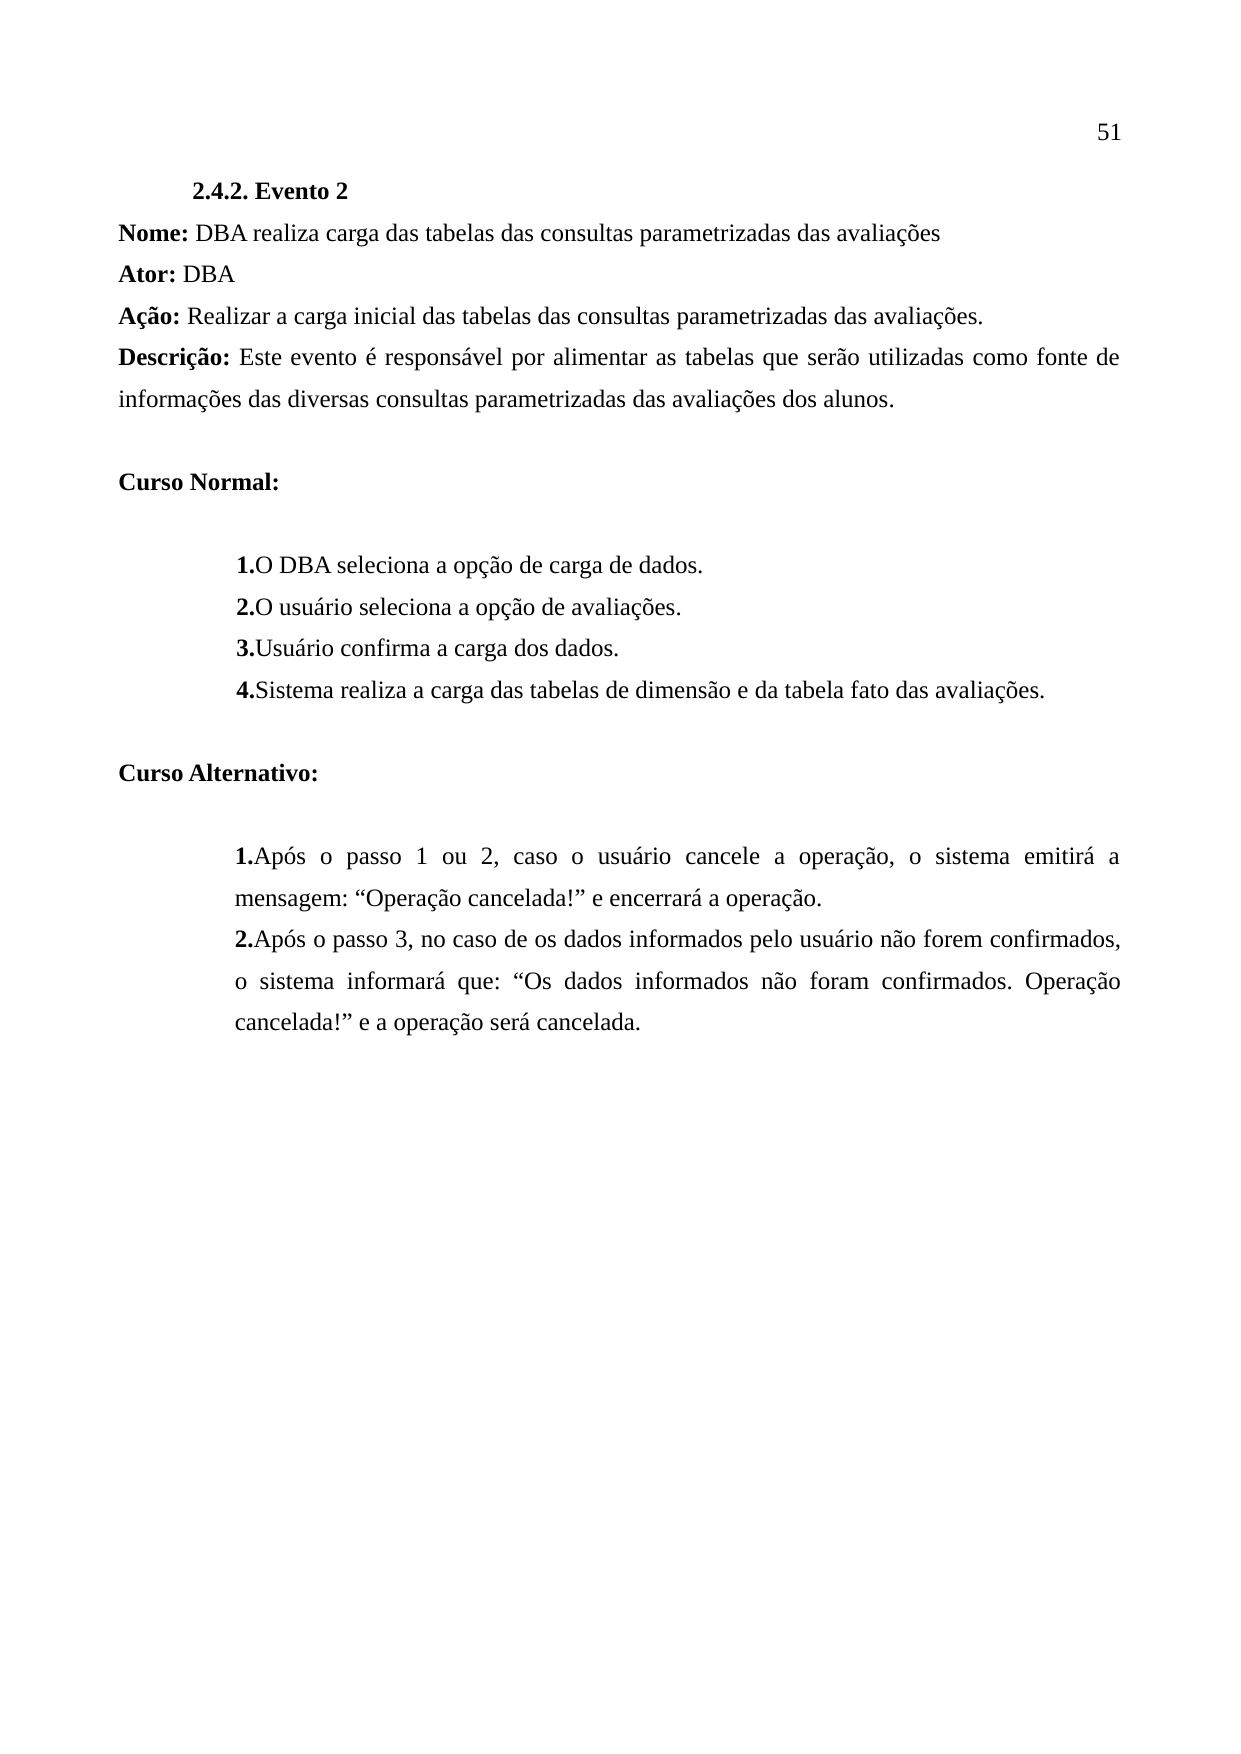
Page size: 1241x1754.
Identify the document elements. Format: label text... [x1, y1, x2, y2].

text Ação: Realizar a carga inicial das tabelas das consultas parametrizadas das avaliações. [118, 302, 1122, 329]
list Sistema realiza a carga das tabelas de dimensão e da tabela fato das avaliações. [236, 676, 1122, 703]
text 2.4.2. Evento 2 [192, 177, 1122, 205]
list Após o passo 3, no caso de os dados informados pelo usuário não forem confirmados, o sistema informará que: “Os dados informados não foram confirmados. Operação cancelada!” e a operação será cancelada. [234, 925, 1122, 1036]
list O usuário seleciona a opção de avaliações. [236, 593, 1122, 620]
text Ator: DBA [118, 260, 1122, 288]
text Nome: DBA realiza carga das tabelas das consultas parametrizadas das avaliações [118, 219, 1122, 246]
text Curso Normal: [118, 468, 1122, 496]
list Após o passo 1 ou 2, caso o usuário cancele a operação, o sistema emitirá a mensagem: “Operação cancelada!” e encerrará a operação. [234, 842, 1122, 911]
text Curso Alternativo: [118, 759, 1122, 787]
list Usuário confirma a carga dos dados. [236, 634, 1122, 662]
text Descrição: Este evento é responsável por alimentar as tabelas que serão utilizadas como fonte de informações das diversas consultas parametrizadas das avaliações dos alunos. [118, 343, 1122, 413]
list O DBA seleciona a opção de carga de dados. [236, 551, 1122, 579]
